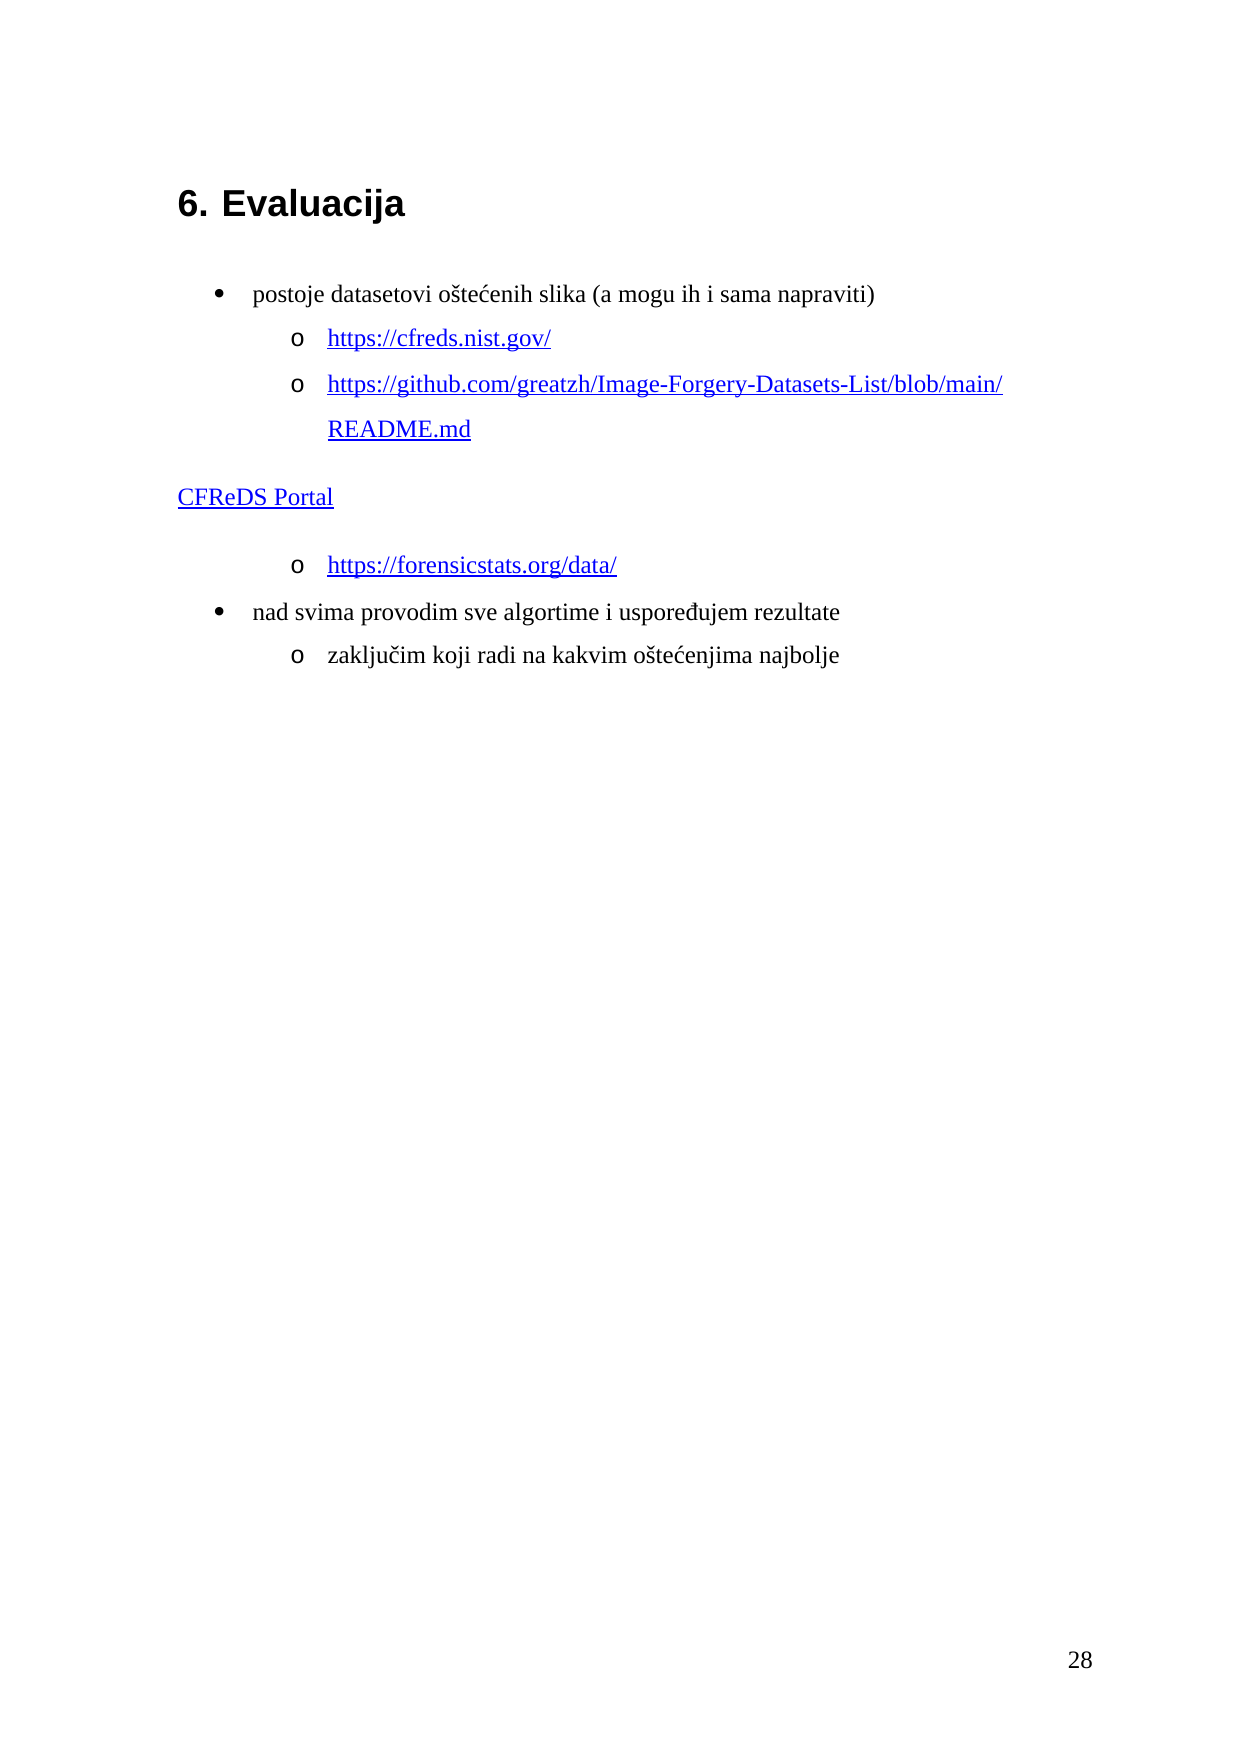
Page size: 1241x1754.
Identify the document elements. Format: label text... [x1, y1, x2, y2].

subtitle Evaluacija [177, 181, 1092, 224]
list zaključim koji radi na kakvim oštećenjima najbolje [290, 640, 1092, 671]
list https://cfreds.nist.gov/ [290, 323, 1092, 353]
list https://github.com/greatzh/Image-Forgery-Datasets-List/blob/main/README.md [290, 369, 1092, 443]
list https://forensicstats.org/data/ [290, 550, 1092, 581]
list nad svima provodim sve algortime i uspoređujem rezultate [215, 597, 1092, 625]
list postoje datasetovi oštećenih slika (a mogu ih i sama napraviti) [215, 279, 1092, 308]
text CFReDS Portal [177, 482, 1092, 511]
